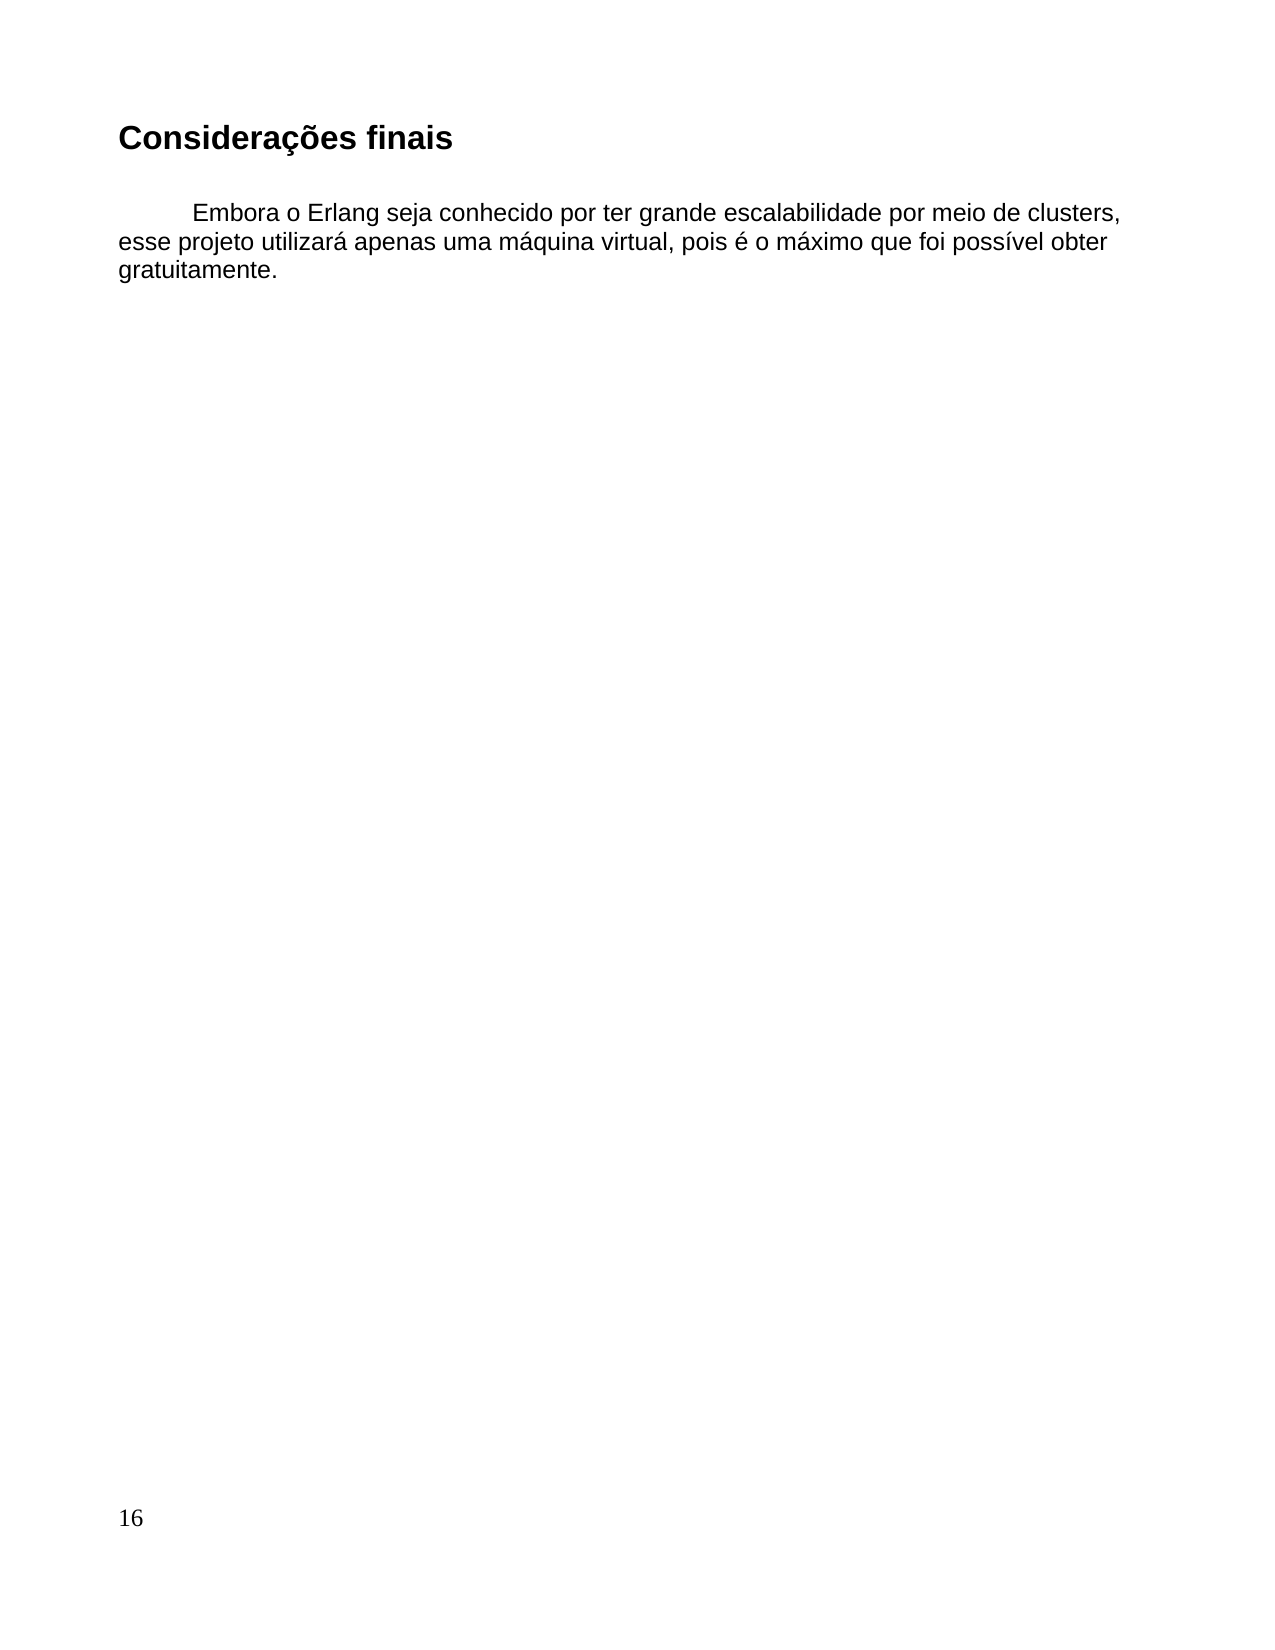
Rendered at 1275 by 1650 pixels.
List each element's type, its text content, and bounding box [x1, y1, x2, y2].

subtitle Considerações finais [118, 118, 1157, 157]
text Embora o Erlang seja conhecido por ter grande escalabilidade por meio de clusters, esse projeto utilizará apenas uma máquina virtual, pois é o máximo que foi possível obter gratuitamente. [118, 198, 1157, 284]
